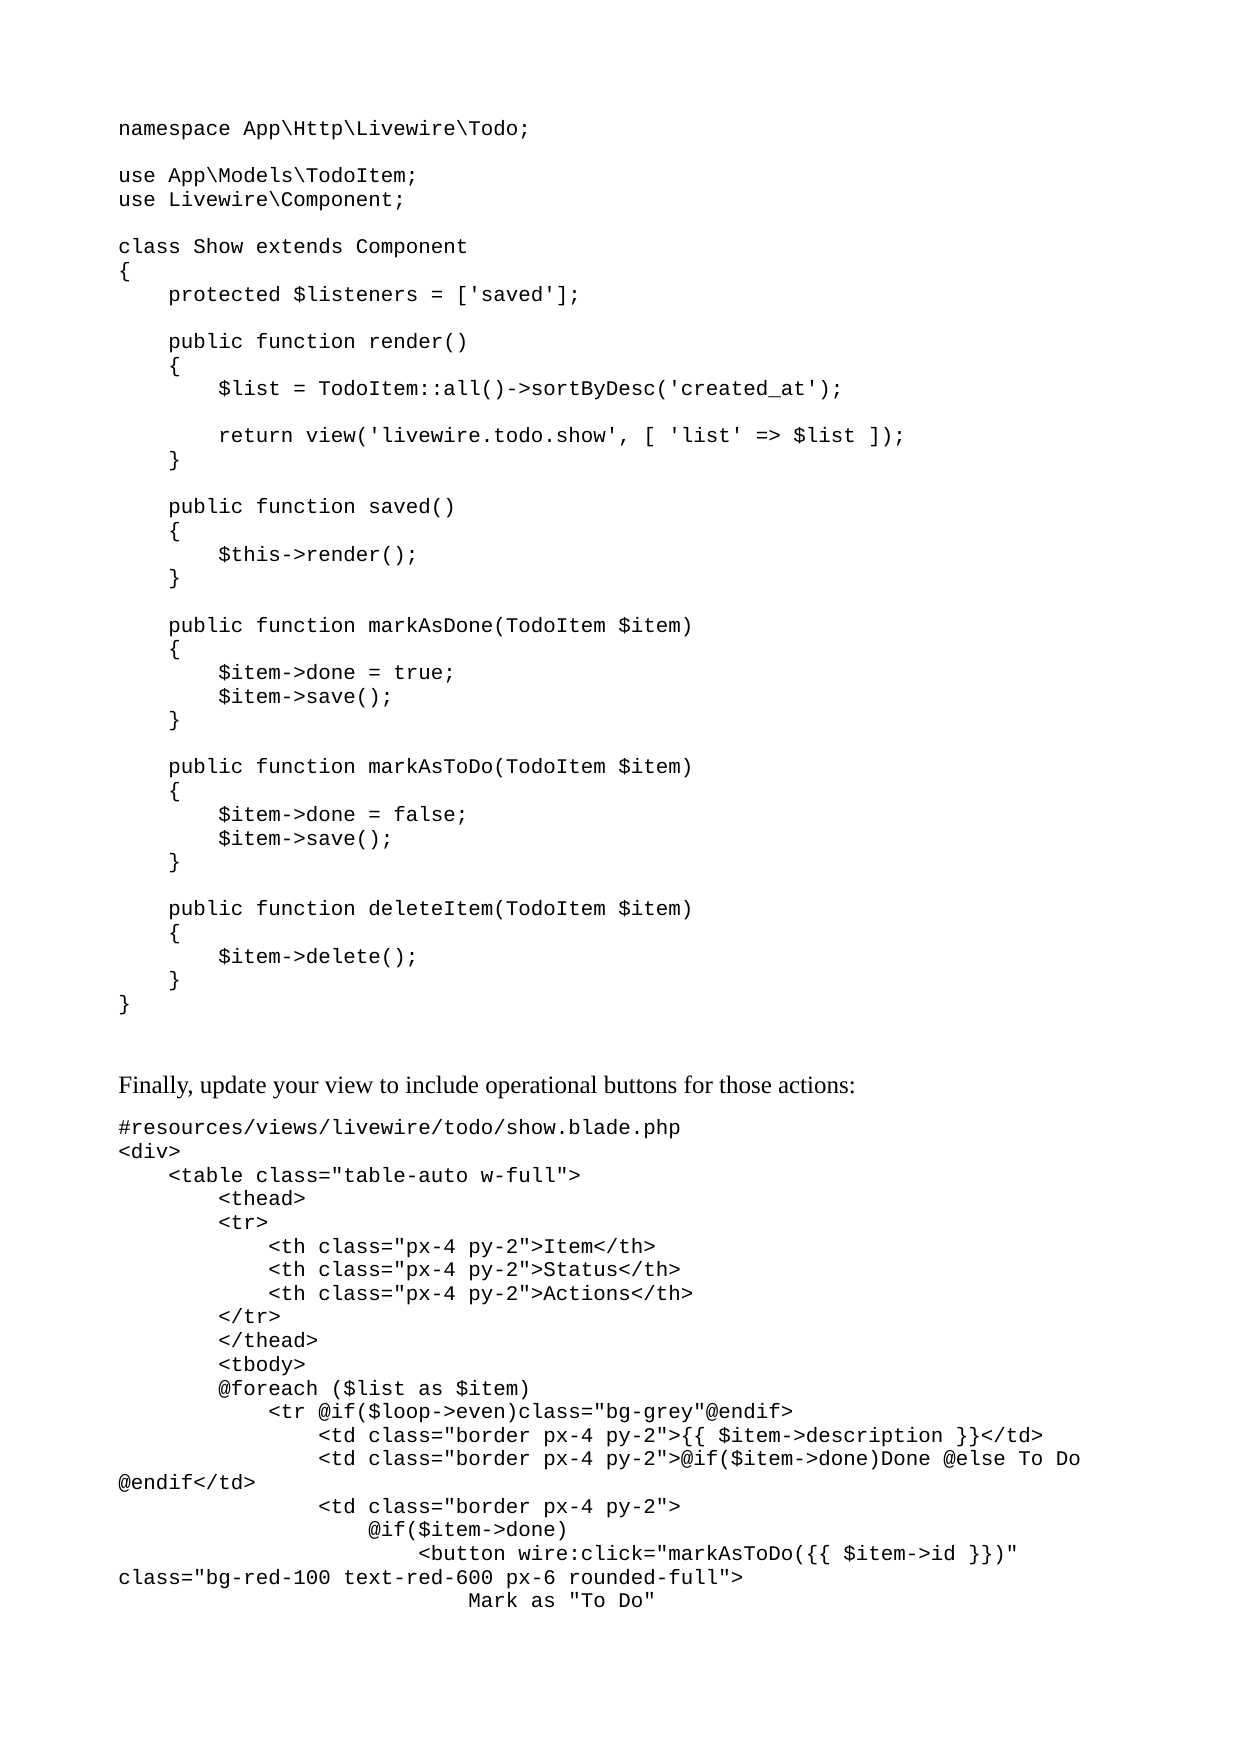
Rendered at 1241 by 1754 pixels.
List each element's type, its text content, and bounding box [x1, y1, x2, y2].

text <td class="border px-4 py-2"> [118, 1496, 1122, 1519]
text public function markAsToDo(TodoItem $item) [118, 757, 1122, 780]
text Finally, update your view to include operational buttons for those actions: [118, 1070, 1122, 1098]
text } [118, 567, 1122, 591]
text { [118, 354, 1122, 378]
text use App\Models\TodoItem; [118, 165, 1122, 189]
text public function markAsDone(TodoItem $item) [118, 615, 1122, 638]
text public function deleteItem(TodoItem $item) [118, 898, 1122, 922]
text $this->render(); [118, 544, 1122, 567]
text <td class="border px-4 py-2">@if($item->done)Done @else To Do @endif</td> [118, 1448, 1122, 1496]
text } [118, 709, 1122, 733]
text } [118, 851, 1122, 875]
text </thead> [118, 1330, 1122, 1354]
text $item->done = true; [118, 662, 1122, 686]
text $list = TodoItem::all()->sortByDesc('created_at'); [118, 378, 1122, 402]
text $item->done = false; [118, 804, 1122, 827]
text <tr> [118, 1212, 1122, 1236]
text public function render() [118, 331, 1122, 354]
text public function saved() [118, 496, 1122, 520]
text <th class="px-4 py-2">Actions</th> [118, 1283, 1122, 1307]
text } [118, 969, 1122, 993]
text <tr @if($loop->even)class="bg-grey"@endif> [118, 1401, 1122, 1425]
text <tbody> [118, 1354, 1122, 1377]
text </tr> [118, 1307, 1122, 1330]
text #resources/views/livewire/todo/show.blade.php [118, 1117, 1122, 1141]
text <div> [118, 1141, 1122, 1165]
text return view('livewire.todo.show', [ 'list' => $list ]); [118, 426, 1122, 449]
text <thead> [118, 1188, 1122, 1212]
text } [118, 449, 1122, 473]
text $item->delete(); [118, 946, 1122, 969]
text <button wire:click="markAsToDo({{ $item->id }})" class="bg-red-100 text-red-600 px-6 rounded-full"> [118, 1543, 1122, 1590]
text namespace App\Http\Livewire\Todo; [118, 118, 1122, 142]
text { [118, 638, 1122, 662]
text @foreach ($list as $item) [118, 1377, 1122, 1401]
text <th class="px-4 py-2">Status</th> [118, 1259, 1122, 1283]
text use Livewire\Component; [118, 189, 1122, 213]
text <td class="border px-4 py-2">{{ $item->description }}</td> [118, 1425, 1122, 1448]
text { [118, 260, 1122, 284]
text @if($item->done) [118, 1519, 1122, 1543]
text Mark as "To Do" [118, 1590, 1122, 1614]
text protected $listeners = ['saved']; [118, 284, 1122, 307]
text $item->save(); [118, 686, 1122, 709]
text { [118, 780, 1122, 804]
text { [118, 520, 1122, 544]
text $item->save(); [118, 827, 1122, 851]
text <th class="px-4 py-2">Item</th> [118, 1236, 1122, 1259]
text <table class="table-auto w-full"> [118, 1165, 1122, 1188]
text { [118, 922, 1122, 946]
text class Show extends Component [118, 236, 1122, 260]
text } [118, 993, 1122, 1017]
